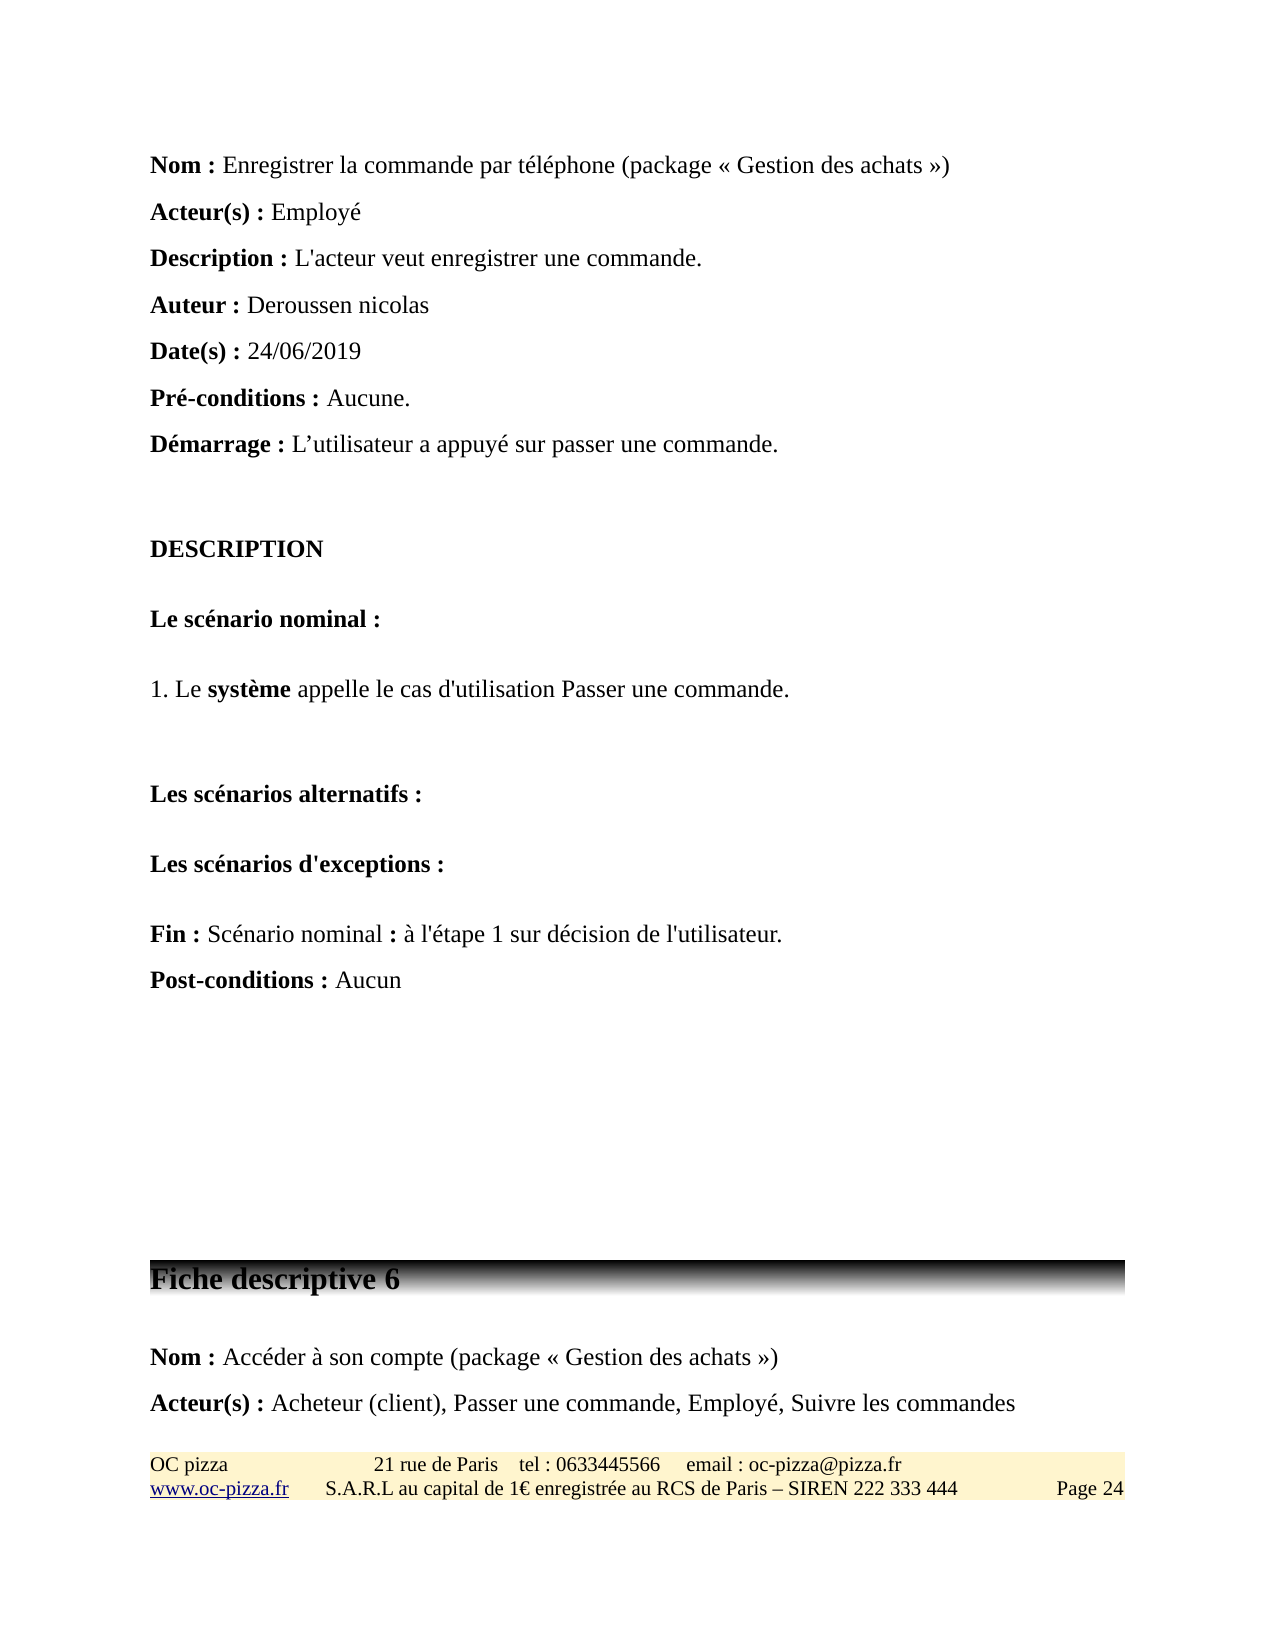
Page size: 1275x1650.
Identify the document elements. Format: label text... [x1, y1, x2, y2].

text Fin : Scénario nominal : à l'étape 1 sur décision de l'utilisateur. [150, 919, 1125, 947]
text 1. Le système appelle le cas d'utilisation Passer une commande. [150, 674, 1125, 703]
text Nom : Enregistrer la commande par téléphone (package « Gestion des achats ») Acteur(s) : Employé Description : L'acteur veut enregistrer une commande. Auteur : Deroussen nicolas Date(s) : 24/06/2019 [150, 150, 1125, 365]
text Nom : Accéder à son compte (package « Gestion des achats ») Acteur(s) : Acheteur (client), Passer une commande, Employé, Suivre les commandes [150, 1342, 1125, 1417]
text Le scénario nominal : [150, 604, 1125, 633]
text Les scénarios d'exceptions : [150, 849, 1125, 877]
text Pré-conditions : Aucune. Démarrage : L’utilisateur a appuyé sur passer une commande. [150, 383, 1125, 458]
text Fiche descriptive 6 [150, 1260, 1125, 1296]
text Les scénarios alternatifs : [150, 779, 1125, 807]
text DESCRIPTION [150, 534, 1125, 563]
text Post-conditions : Aucun [150, 965, 1125, 994]
